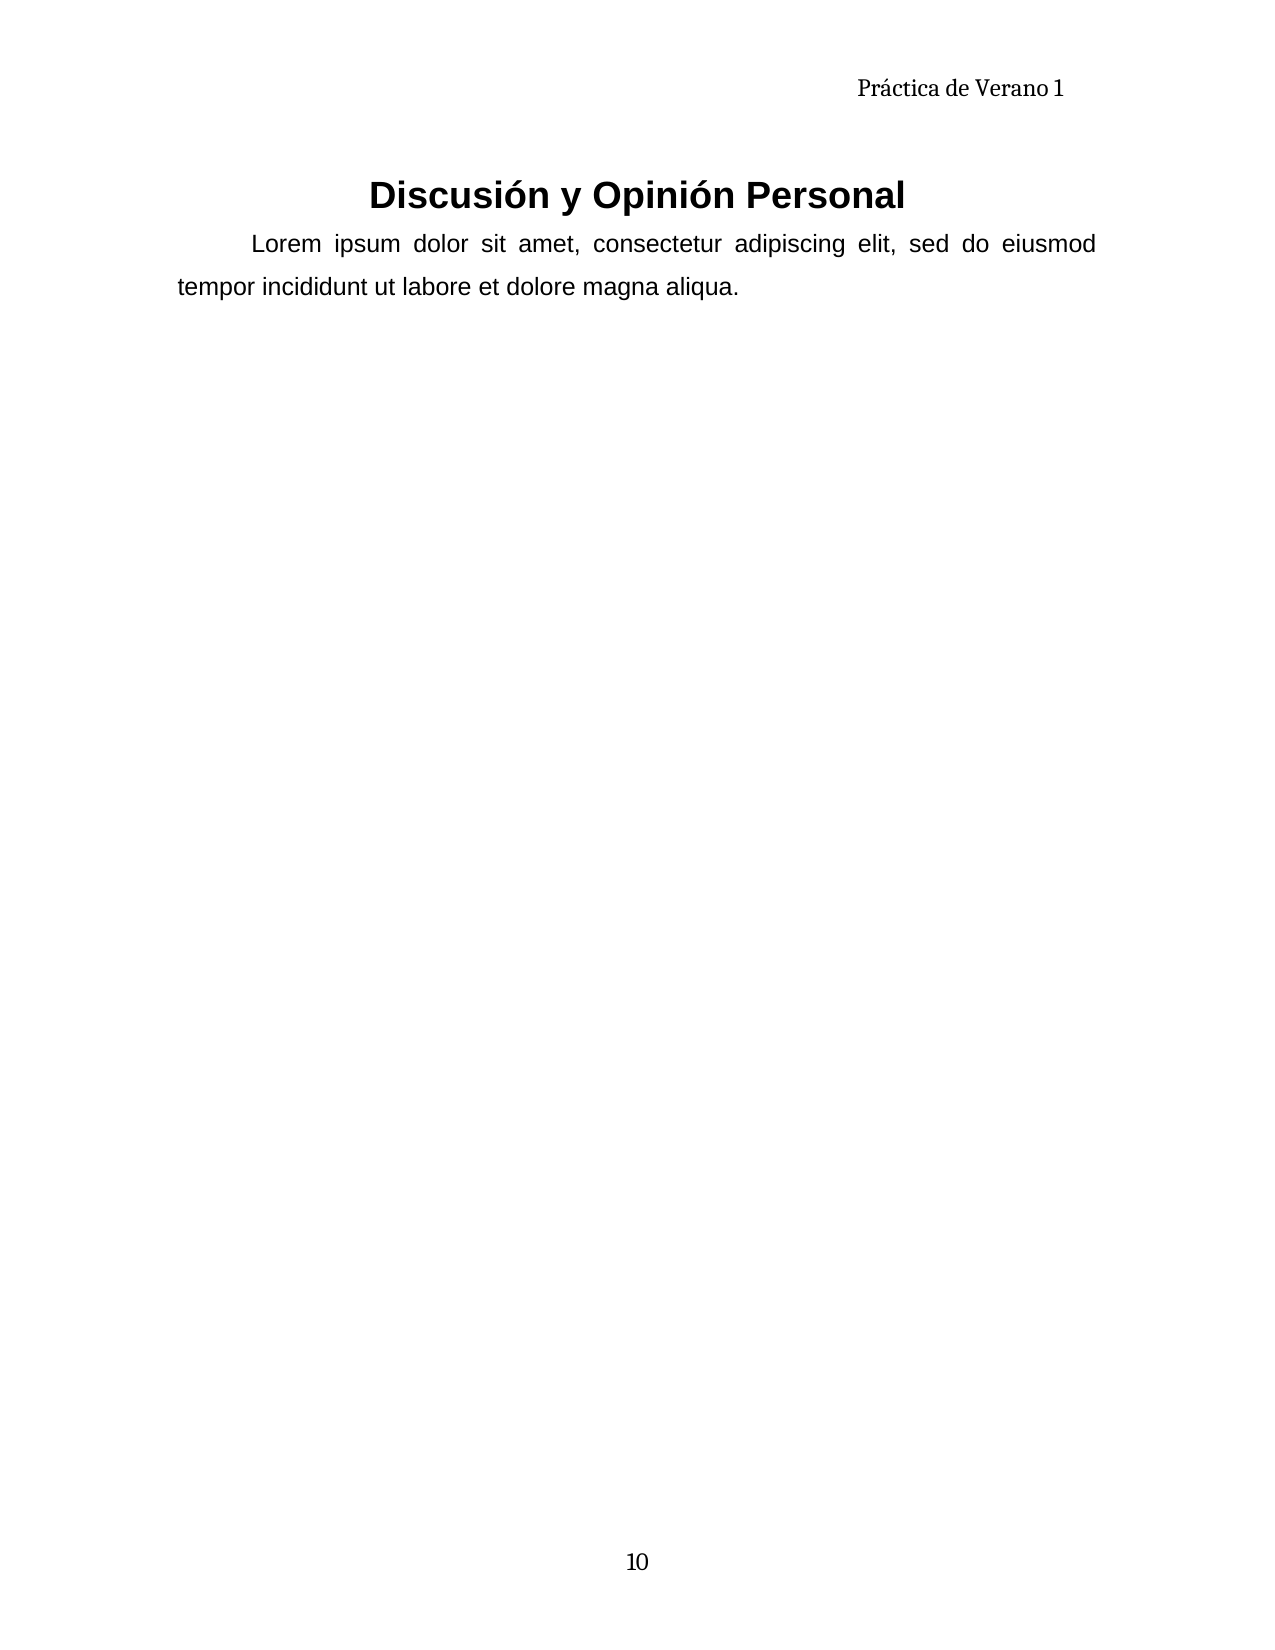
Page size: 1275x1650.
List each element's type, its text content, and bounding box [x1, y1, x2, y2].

text Lorem ipsum dolor sit amet, consectetur adipiscing elit, sed do eiusmod tempor incididunt ut labore et dolore magna aliqua. [177, 229, 1098, 301]
subtitle Discusión y Opinión Personal [177, 173, 1098, 216]
